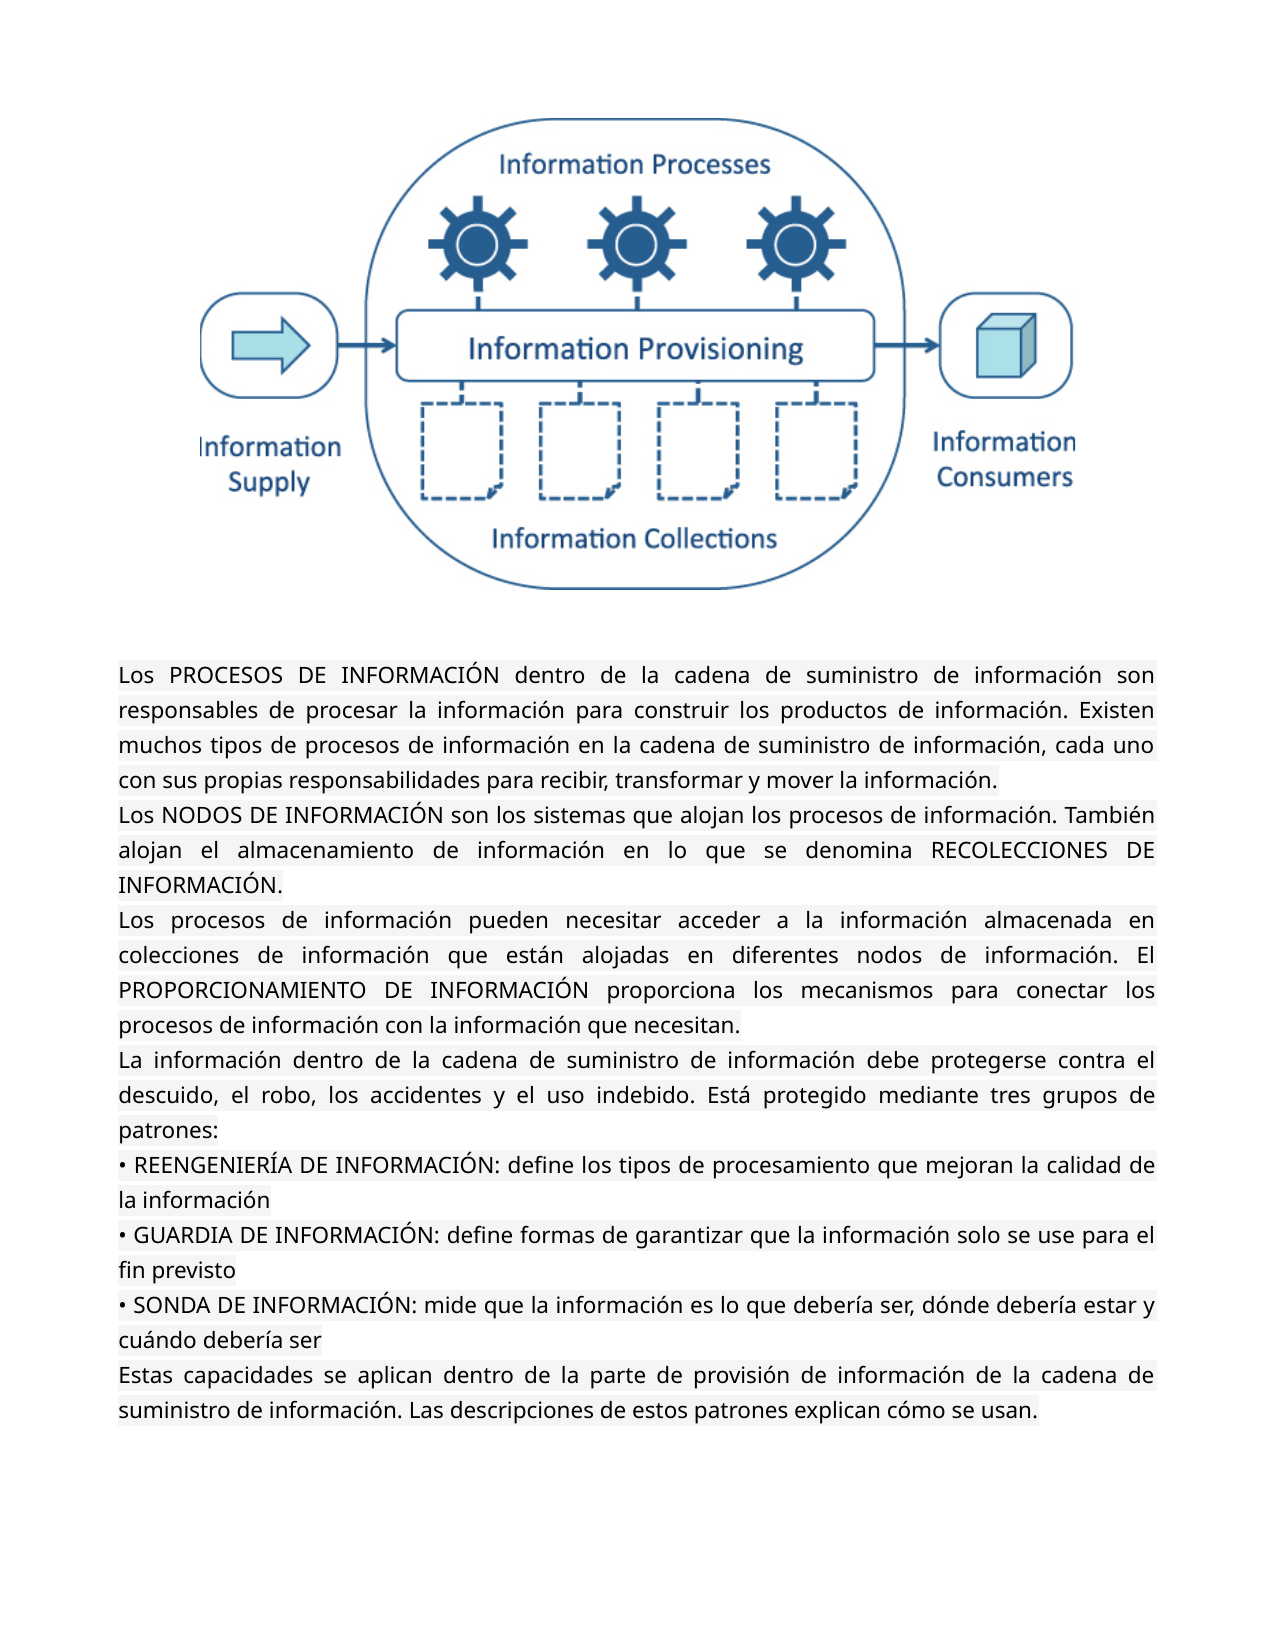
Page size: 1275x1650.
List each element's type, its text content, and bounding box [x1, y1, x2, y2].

text Los NODOS DE INFORMACIÓN son los sistemas que alojan los procesos de información. También alojan el almacenamiento de información en lo que se denomina RECOLECCIONES DE INFORMACIÓN. [118, 796, 1157, 901]
text • REENGENIERÍA DE INFORMACIÓN: define los tipos de procesamiento que mejoran la calidad de la información [118, 1146, 1157, 1216]
text • SONDA DE INFORMACIÓN: mide que la información es lo que debería ser, dónde debería estar y cuándo debería ser [118, 1286, 1157, 1356]
text Los procesos de información pueden necesitar acceder a la información almacenada en colecciones de información que están alojadas en diferentes nodos de información. El PROPORCIONAMIENTO DE INFORMACIÓN proporciona los mecanismos para conectar los procesos de información con la información que necesitan. [118, 901, 1157, 1041]
text Estas capacidades se aplican dentro de la parte de provisión de información de la cadena de suministro de información. Las descripciones de estos patrones explican cómo se usan. [118, 1356, 1157, 1426]
picture [200, 118, 1076, 590]
text Los PROCESOS DE INFORMACIÓN dentro de la cadena de suministro de información son responsables de procesar la información para construir los productos de información. Existen muchos tipos de procesos de información en la cadena de suministro de información, cada uno con sus propias responsabilidades para recibir, transformar y mover la información. [118, 656, 1157, 796]
text La información dentro de la cadena de suministro de información debe protegerse contra el descuido, el robo, los accidentes y el uso indebido. Está protegido mediante tres grupos de patrones: [118, 1041, 1157, 1146]
text • GUARDIA DE INFORMACIÓN: define formas de garantizar que la información solo se use para el fin previsto [118, 1216, 1157, 1286]
